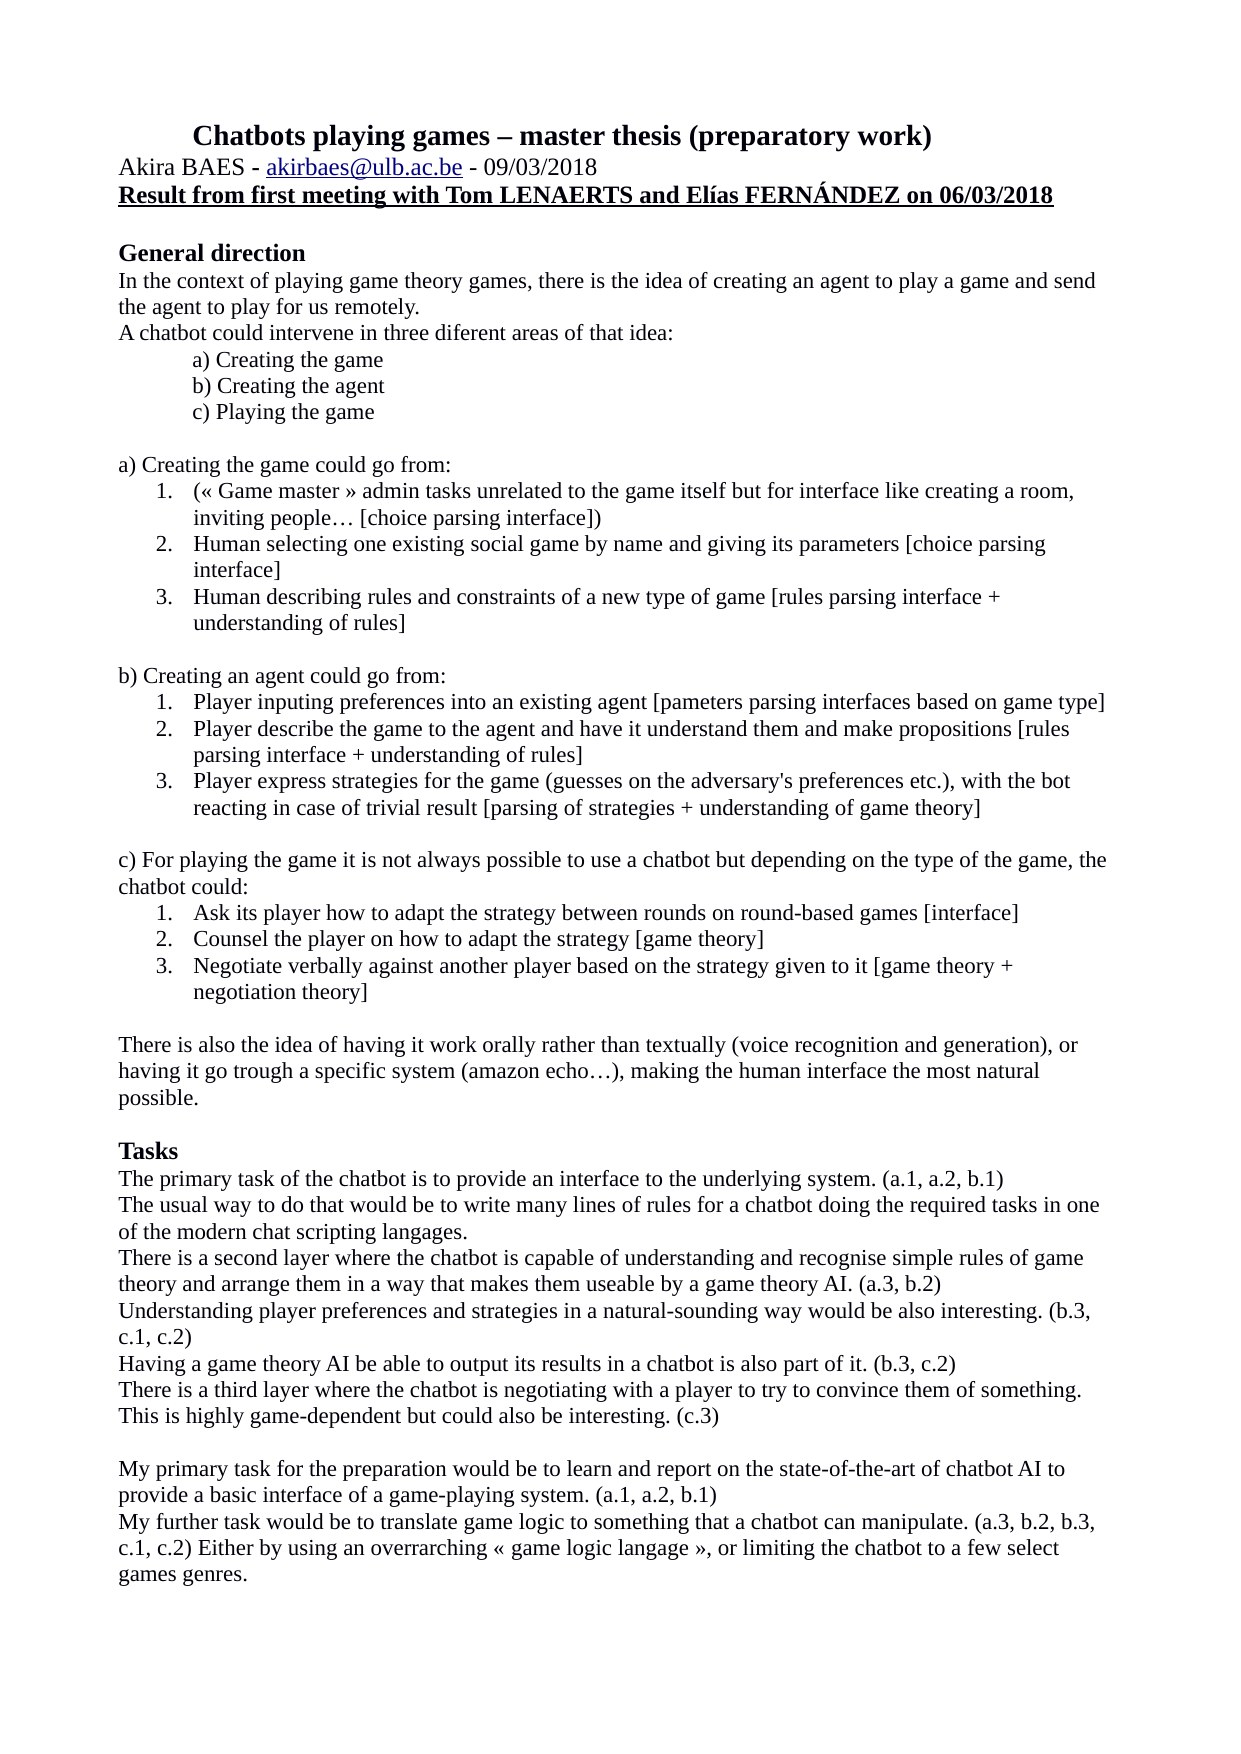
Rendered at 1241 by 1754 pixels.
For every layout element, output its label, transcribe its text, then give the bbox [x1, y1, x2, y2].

text c) For playing the game it is not always possible to use a chatbot but depending on the type of the game, the chatbot could: [118, 846, 1122, 899]
text Understanding player preferences and strategies in a natural-sounding way would be also interesting. (b.3, c.1, c.2) [118, 1297, 1122, 1349]
list Human describing rules and constraints of a new type of game [rules parsing interface + understanding of rules] [156, 583, 1122, 636]
list (« Game master » admin tasks unrelated to the game itself but for interface like creating a room, inviting people… [choice parsing interface]) [156, 477, 1122, 530]
list Player inputing preferences into an existing agent [pameters parsing interfaces based on game type] [156, 688, 1122, 715]
text Tasks [118, 1136, 1122, 1165]
text Result from first meeting with Tom LENAERTS and Elías FERNÁNDEZ on 06/03/2018 [118, 180, 1122, 209]
text Akira BAES - akirbaes@ulb.ac.be - 09/03/2018 [118, 152, 1122, 180]
list Player describe the game to the agent and have it understand them and make propositions [rules parsing interface + understanding of rules] [156, 715, 1122, 767]
text Chatbots playing games – master thesis (preparatory work) [192, 118, 1122, 152]
text The usual way to do that would be to write many lines of rules for a chatbot doing the required tasks in one of the modern chat scripting langages. [118, 1191, 1122, 1244]
text There is a third layer where the chatbot is negotiating with a player to try to convince them of something. This is highly game-dependent but could also be interesting. (c.3) [118, 1376, 1122, 1429]
list Human selecting one existing social game by name and giving its parameters [choice parsing interface] [156, 530, 1122, 583]
text b) Creating an agent could go from: [118, 662, 1122, 688]
text My further task would be to translate game logic to something that a chatbot can manipulate. (a.3, b.2, b.3, c.1, c.2) Either by using an overrarching « game logic langage », or limiting the chatbot to a few select games genres. [118, 1508, 1122, 1587]
text a) Creating the game could go from: [118, 451, 1122, 477]
text c) Playing the game [192, 398, 1122, 425]
list Ask its player how to adapt the strategy between rounds on round-based games [interface] [156, 899, 1122, 926]
text The primary task of the chatbot is to provide an interface to the underlying system. (a.1, a.2, b.1) [118, 1165, 1122, 1191]
text A chatbot could intervene in three diferent areas of that idea: [118, 319, 1122, 346]
list Player express strategies for the game (guesses on the adversary's preferences etc.), with the bot reacting in case of trivial result [parsing of strategies + understanding of game theory] [156, 767, 1122, 820]
text General direction [118, 238, 1122, 267]
text My primary task for the preparation would be to learn and report on the state-of-the-art of chatbot AI to provide a basic interface of a game-playing system. (a.1, a.2, b.1) [118, 1455, 1122, 1508]
list Negotiate verbally against another player based on the strategy given to it [game theory + negotiation theory] [156, 952, 1122, 1004]
text b) Creating the agent [192, 372, 1122, 398]
text There is also the idea of having it work orally rather than textually (voice recognition and generation), or having it go trough a specific system (amazon echo…), making the human interface the most natural possible. [118, 1031, 1122, 1110]
text In the context of playing game theory games, there is the idea of creating an agent to play a game and send the agent to play for us remotely. [118, 267, 1122, 319]
text There is a second layer where the chatbot is capable of understanding and recognise simple rules of game theory and arrange them in a way that makes them useable by a game theory AI. (a.3, b.2) [118, 1244, 1122, 1297]
list Counsel the player on how to adapt the strategy [game theory] [156, 926, 1122, 952]
text Having a game theory AI be able to output its results in a chatbot is also part of it. (b.3, c.2) [118, 1349, 1122, 1376]
text a) Creating the game [192, 346, 1122, 372]
